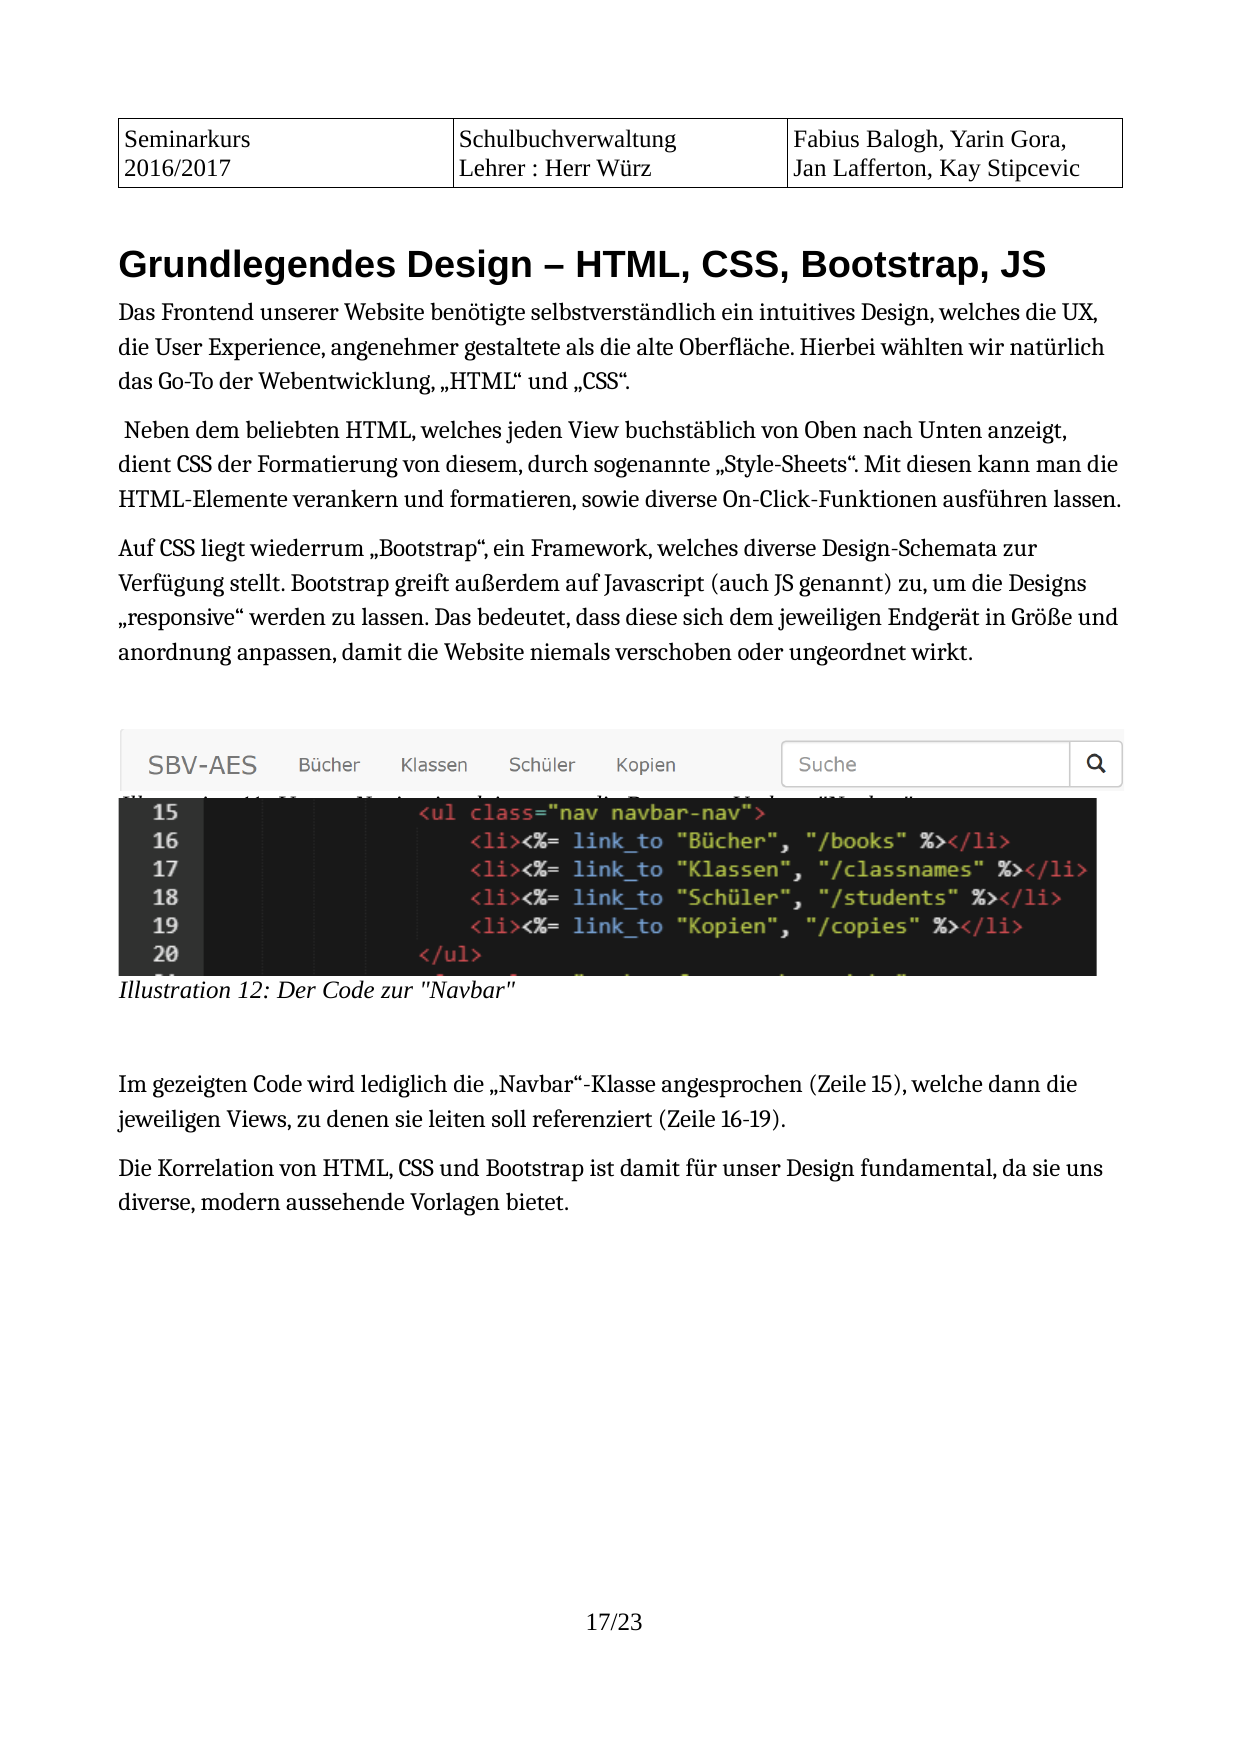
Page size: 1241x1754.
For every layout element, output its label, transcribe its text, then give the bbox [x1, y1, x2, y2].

subtitle Grundlegendes Design – HTML, CSS, Bootstrap, JS [118, 242, 1122, 285]
text Auf CSS liegt wiederrum „Bootstrap“, ein Framework, welches diverse Design-Schemata zur Verfügung stellt. Bootstrap greift außerdem auf Javascript (auch JS genannt) zu, um die Designs „responsive“ werden zu lassen. Das bedeutet, dass diese sich dem jeweiligen Endgerät in Größe und anordnung anpassen, damit die Website niemals verschoben oder ungeordnet wirkt. [118, 534, 1122, 666]
text Die Korrelation von HTML, CSS und Bootstrap ist damit für unser Design fundamental, da sie uns diverse, modern aussehende Vorlagen bietet. [118, 1154, 1122, 1217]
picture [120, 729, 1125, 791]
text Illustration 11: Unsere Navigationsleiste nutzt die Bootstrap-Vorlage "Navbar" [120, 791, 1124, 819]
text Neben dem beliebten HTML, welches jeden View buchstäblich von Oben nach Unten anzeigt, dient CSS der Formatierung von diesem, durch sogenannte „Style-Sheets“. Mit diesen kann man die HTML-Elemente verankern und formatieren, sowie diverse On-Click-Funktionen ausführen lassen. [118, 416, 1122, 514]
text Im gezeigten Code wird lediglich die „Navbar“-Klasse angesprochen (Zeile 15), welche dann die jeweiligen Views, zu denen sie leiten soll referenziert (Zeile 16-19). [118, 1070, 1122, 1133]
text [120, 717, 1124, 729]
text Das Frontend unserer Website benötigte selbstverständlich ein intuitives Design, welches die UX, die User Experience, angenehmer gestaltete als die alte Oberfläche. Hierbei wählten wir natürlich das Go-To der Webentwicklung, „HTML“ und „CSS“. [118, 298, 1122, 396]
picture [118, 798, 1097, 976]
text Illustration 12: Der Code zur "Navbar" [118, 976, 1097, 1004]
